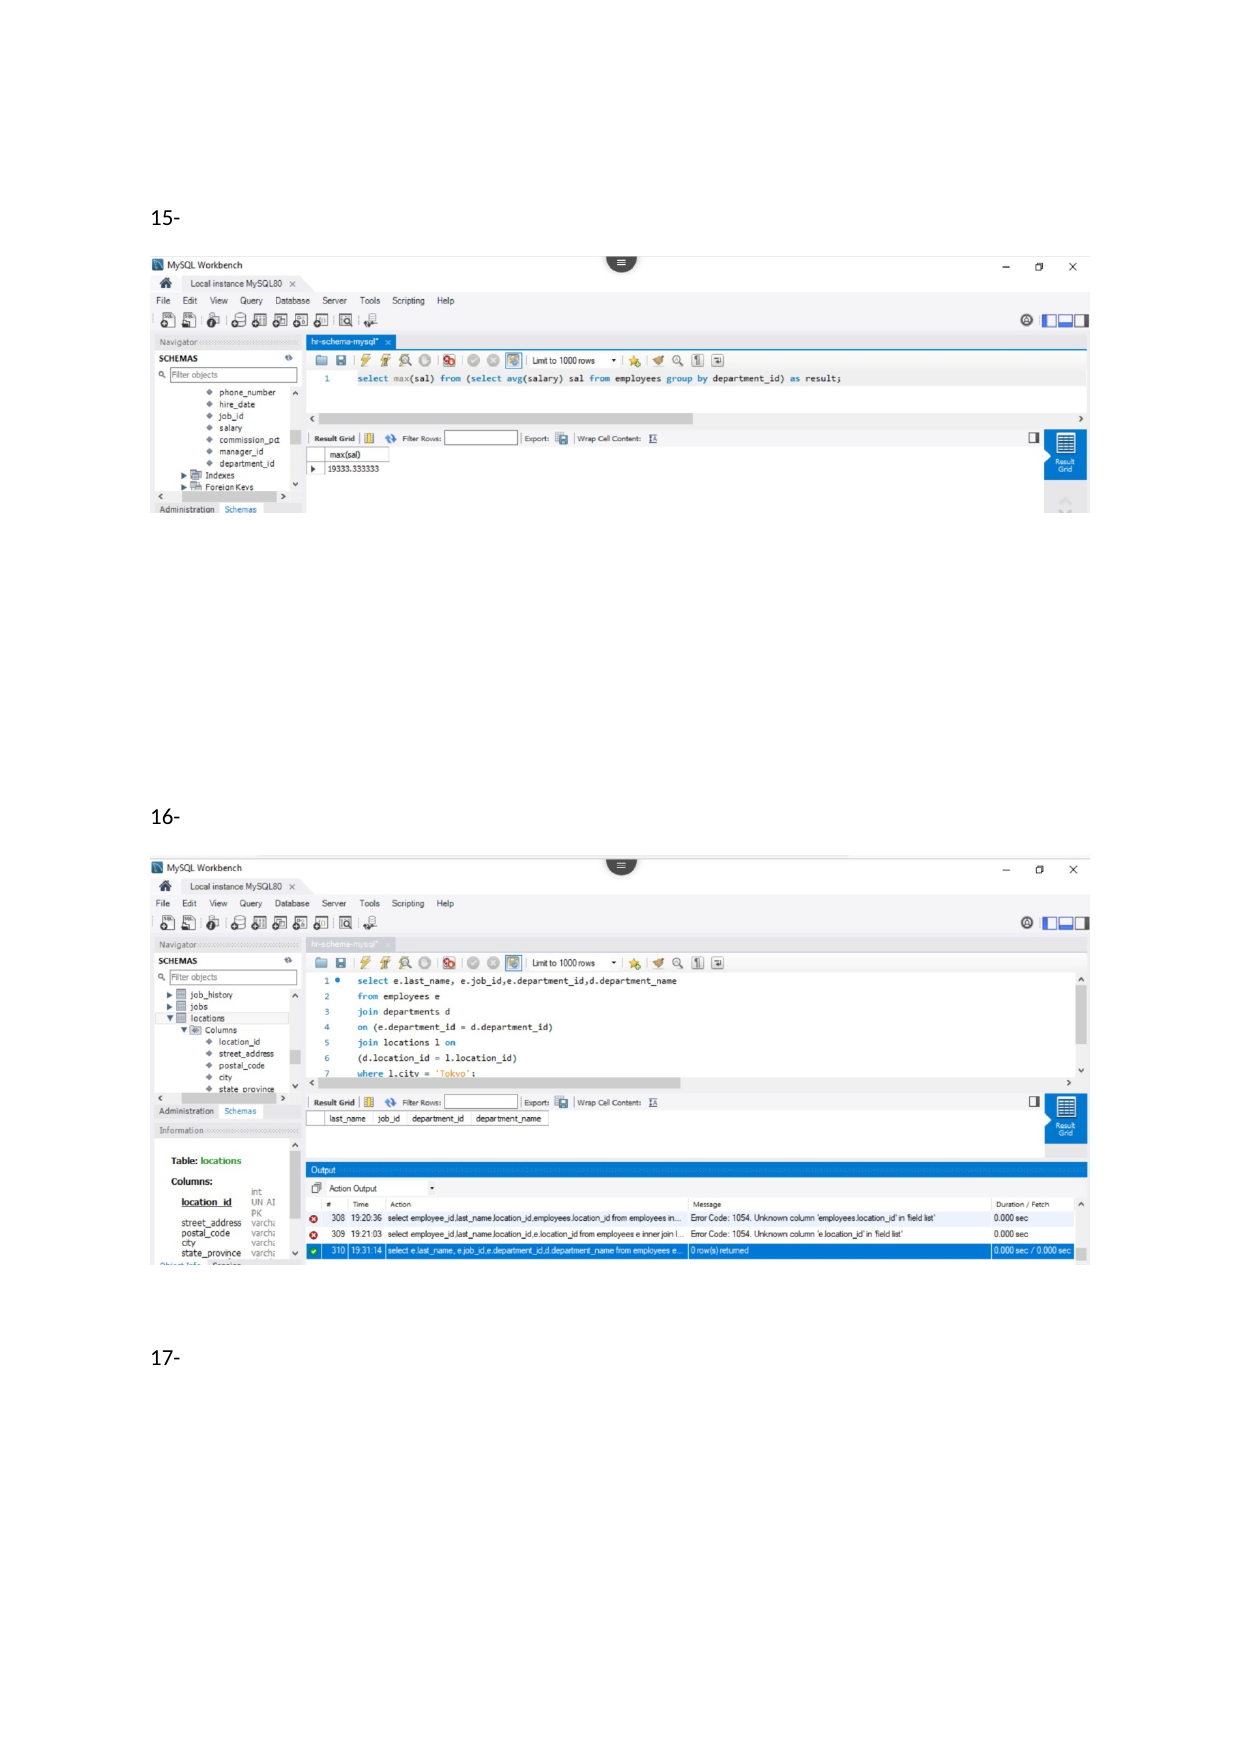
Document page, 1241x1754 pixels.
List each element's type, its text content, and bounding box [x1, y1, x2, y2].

picture [150, 855, 1091, 1265]
text 17- [150, 1343, 1090, 1371]
text 16- [150, 802, 1090, 830]
text 15- [150, 203, 1090, 231]
picture [150, 256, 1091, 513]
